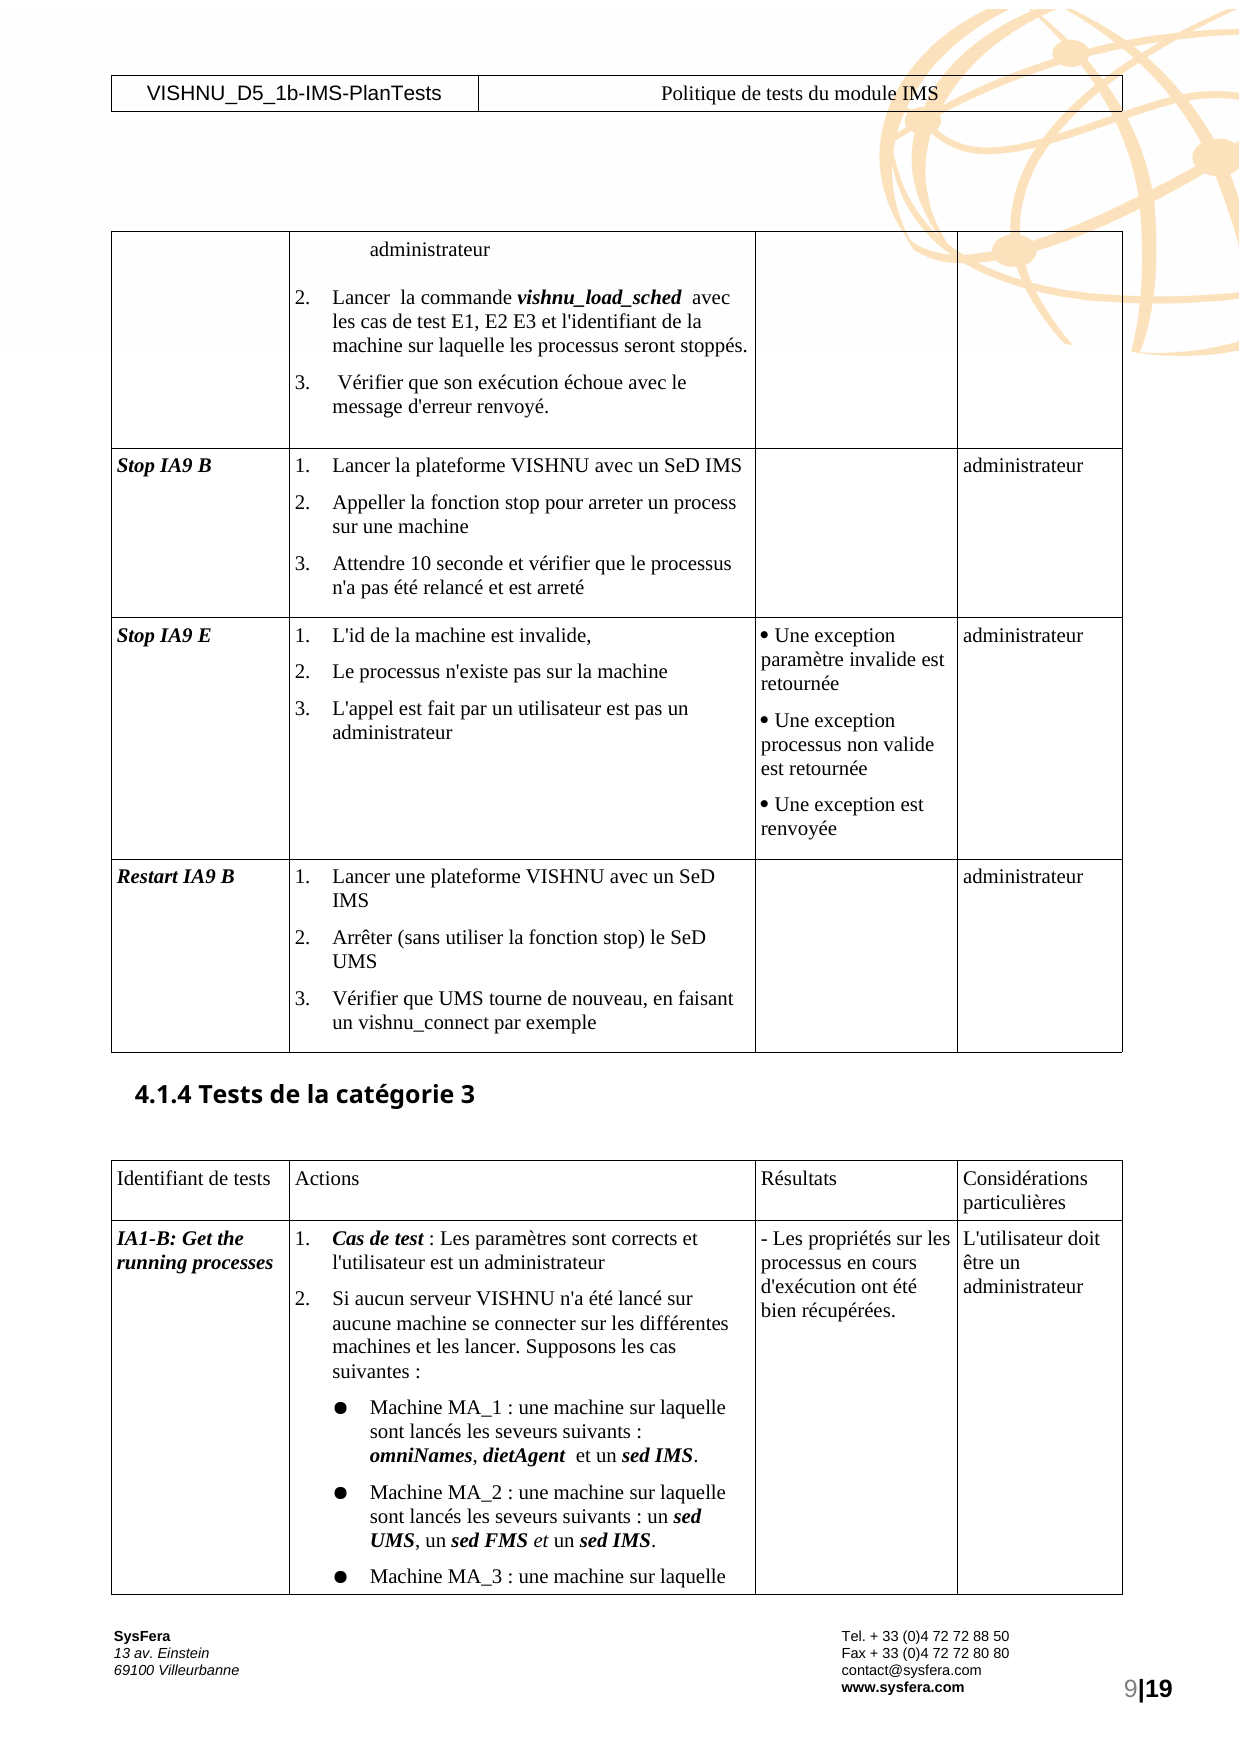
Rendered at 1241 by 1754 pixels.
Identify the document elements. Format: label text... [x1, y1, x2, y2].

picture [1, 9, 1239, 356]
picture [112, 232, 289, 356]
table_cell administrateur [958, 449, 1122, 617]
table_cell [756, 357, 957, 448]
table_cell [756, 449, 957, 617]
table_cell L'utilisateur doit être un administrateur [958, 1221, 1122, 1594]
picture [290, 232, 755, 356]
picture [756, 232, 957, 356]
table_cell Lancer la plateforme VISHNU avec un SeD IMS Appeller la fonction stop pour arreter un process sur une machine Attendre 10 seconde et vérifier que le processus n'a pas été relancé et est arreté [290, 449, 755, 617]
table_cell IA1-B: Get the running processes [112, 1221, 289, 1594]
table_cell Stop IA9 B [112, 449, 289, 617]
table_cell Restart IA9 B [112, 860, 289, 1052]
table_cell Cas de test : paramètres incorrects Cas E1 : l'identifiant de la machine est incorrect et l'option SOFT est utilisée Cas E2 : l'option de la commande vishnu_load_sched n'est pas enregistré dans VISHNU avec un identifiant de machine enregistré dans VISHNU. Cas E3 : l'utilisateur n'est pas un administrateur Lancer la commande vishnu_load_sched avec les cas de test E1, E2 E3 et l'identifiant de la machine sur laquelle les processus seront stoppés. Vérifier que son exécution échoue avec le message d'erreur renvoyé. [290, 357, 755, 448]
table_cell [756, 860, 957, 1052]
table_cell - Les propriétés sur les processus en cours d'exécution ont été bien récupérées. [756, 1221, 957, 1594]
table_cell administrateur [958, 860, 1122, 1052]
table_cell L'id de la machine est invalide, Le processus n'existe pas sur la machine L'appel est fait par un utilisateur est pas un administrateur [290, 618, 755, 858]
picture [958, 232, 1122, 356]
table_cell [112, 357, 289, 448]
table_cell Stop IA9 E [112, 618, 289, 858]
table_cell Cas de test : Les paramètres sont corrects et l'utilisateur est un administrateur Si aucun serveur VISHNU n'a été lancé sur aucune machine se connecter sur les différentes machines et les lancer. Supposons les cas suivantes : Machine MA_1 : une machine sur laquelle sont lancés les seveurs suivants : omniNames, dietAgent et un sed IMS. Machine MA_2 : une machine sur laquelle sont lancés les seveurs suivants : un sed UMS, un sed FMS et un sed IMS. Machine MA_3 : une machine sur laquelle sont lancés les seveurs suivants : un sed TMS et un sed IMS. Lancer la commande vishnu_get_processes avec les paramètres correspondants (MA_1, MA_2, MA_3). Vérifier sur chaque machine (MA_1, MA_2, MA_3) que les processus VISHNU affichés correspondent bien aux processus VISHNU lancés sur ces machines. [290, 1221, 755, 1594]
table_cell Lancer une plateforme VISHNU avec un SeD IMS Arrêter (sans utiliser la fonction stop) le SeD UMS Vérifier que UMS tourne de nouveau, en faisant un vishnu_connect par exemple [290, 860, 755, 1052]
table_header Actions [290, 1161, 755, 1220]
table_cell [958, 357, 1122, 448]
table_cell administrateur [958, 618, 1122, 858]
subtitle Tests de la catégorie 3 [134, 1077, 1122, 1111]
table_header Résultats [756, 1161, 957, 1220]
table_cell Une exception paramètre invalide est retournée Une exception processus non valide est retournée Une exception est renvoyée [756, 618, 957, 858]
table_header Considérations particulières [958, 1161, 1122, 1220]
table_header Identifiant de tests [112, 1161, 289, 1220]
